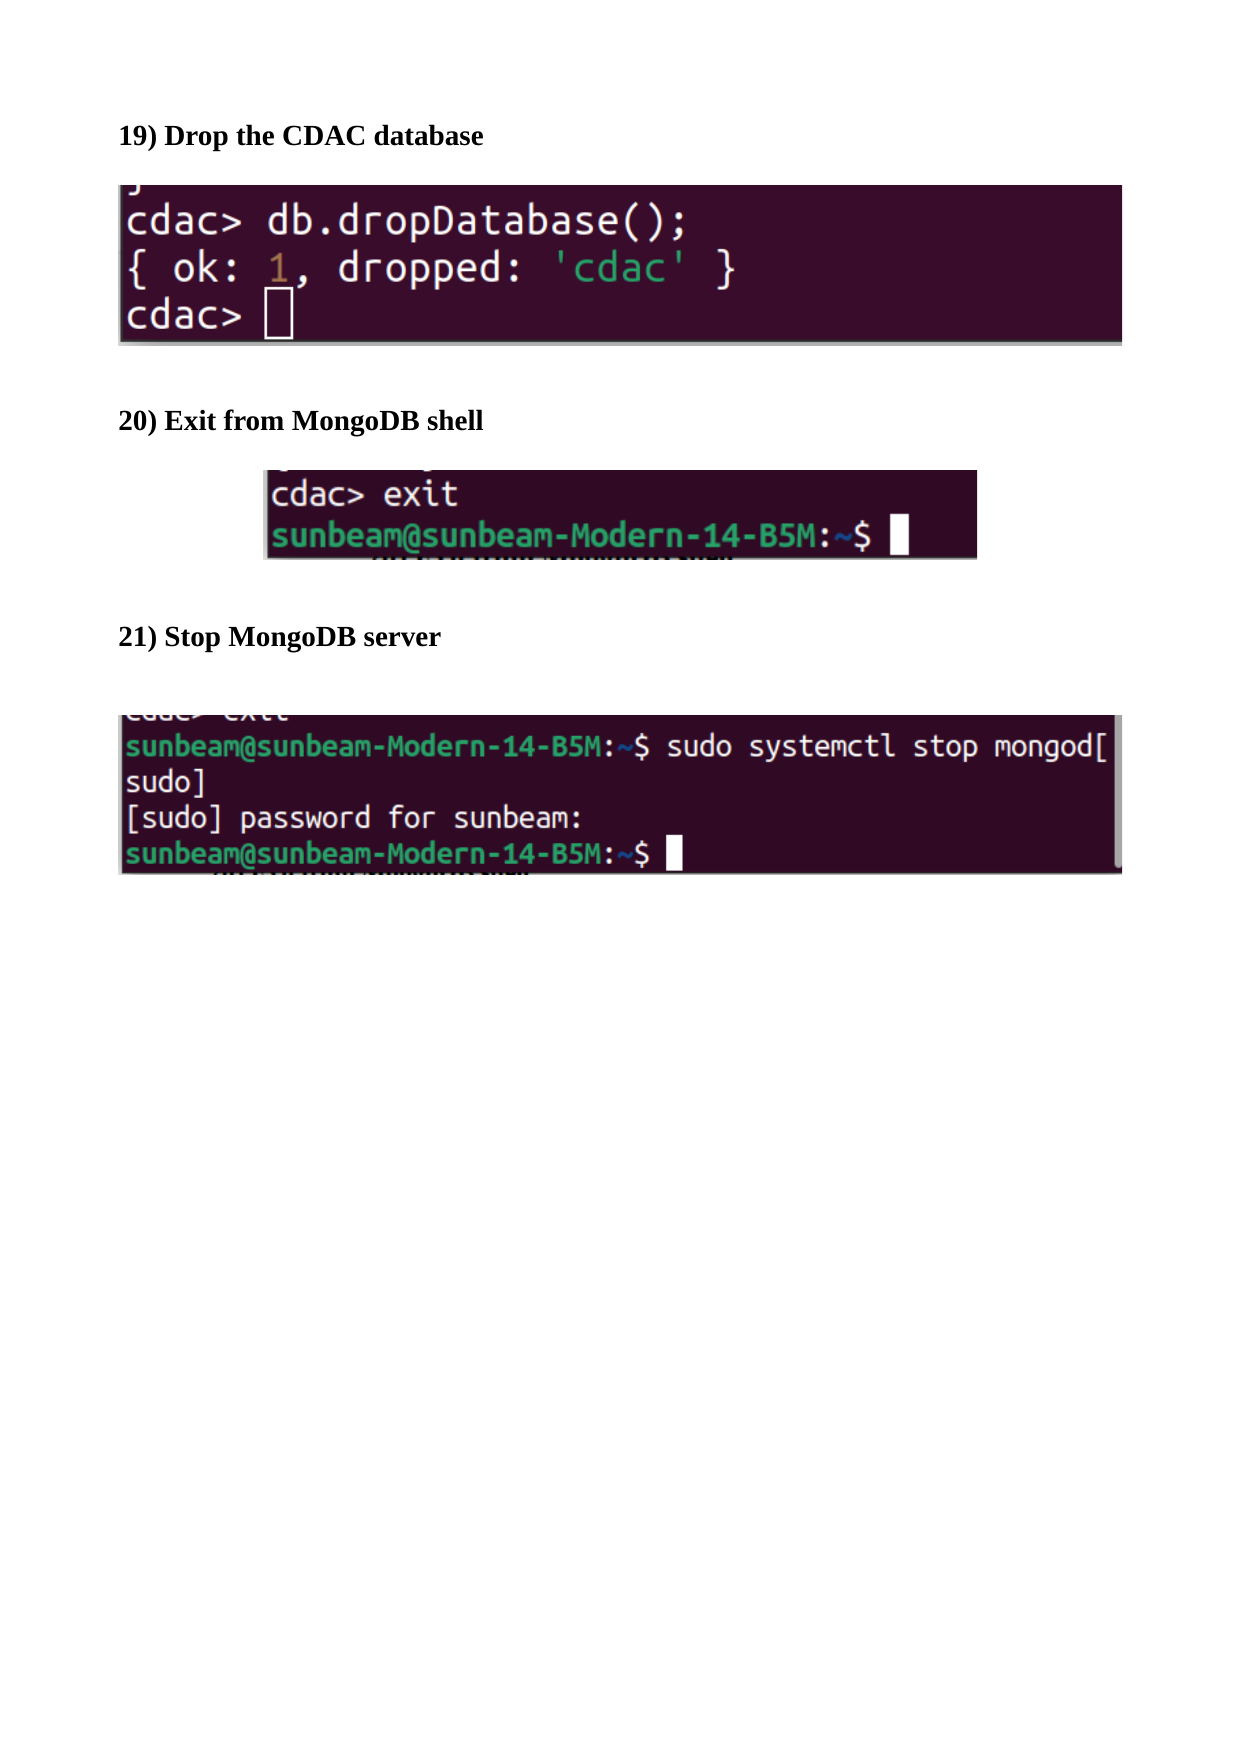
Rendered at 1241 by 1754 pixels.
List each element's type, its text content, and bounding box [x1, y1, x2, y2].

text 21) Stop MongoDB server [118, 619, 1122, 653]
text 20) Exit from MongoDB shell [118, 403, 1122, 437]
text 19) Drop the CDAC database [118, 118, 1122, 152]
picture [263, 470, 978, 560]
picture [118, 185, 1123, 346]
picture [118, 715, 1123, 875]
